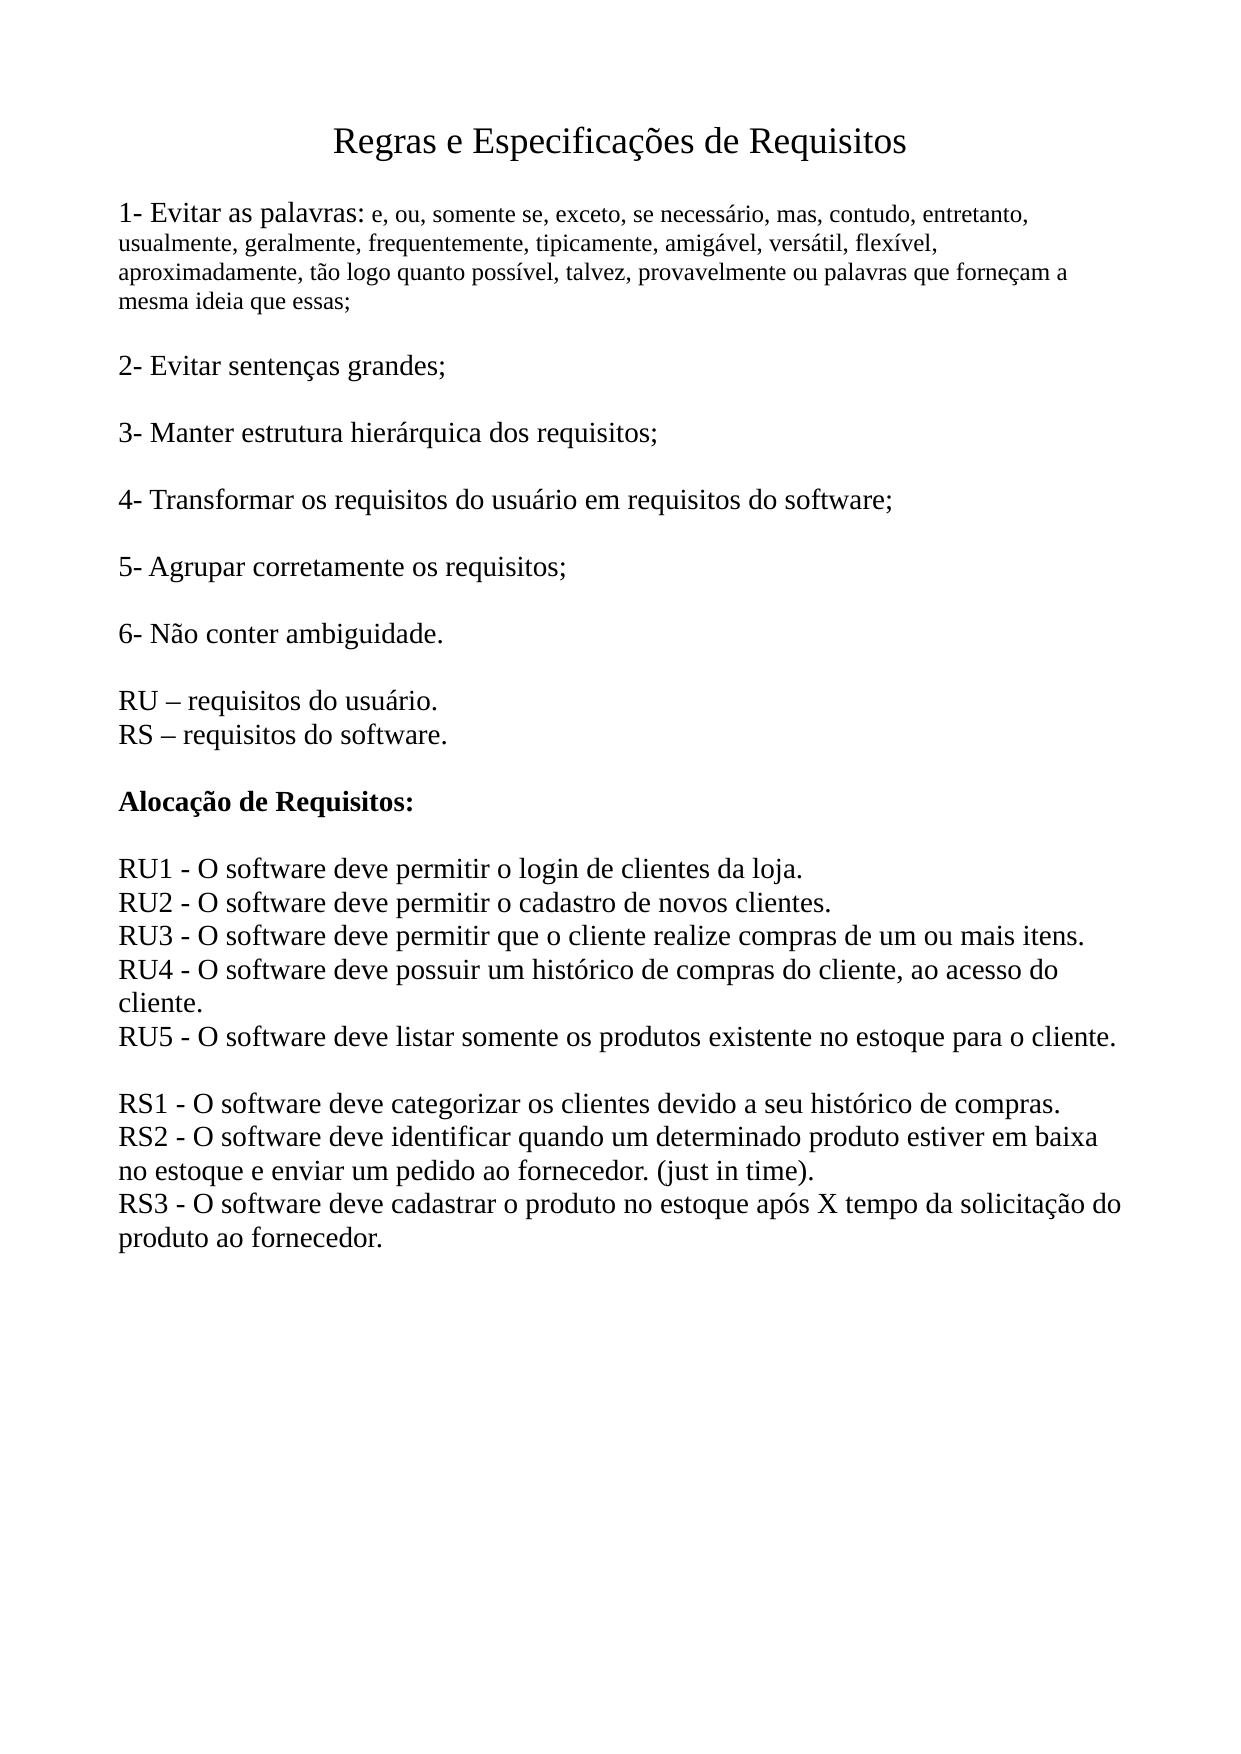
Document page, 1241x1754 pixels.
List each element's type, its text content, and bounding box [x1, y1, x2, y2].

text Regras e Especificações de Requisitos [118, 118, 1122, 161]
text RS1 - O software deve categorizar os clientes devido a seu histórico de compras. [118, 1086, 1122, 1119]
text RS – requisitos do software. [118, 717, 1122, 751]
text RS3 - O software deve cadastrar o produto no estoque após X tempo da solicitação do produto ao fornecedor. [118, 1187, 1122, 1254]
text RU5 - O software deve listar somente os produtos existente no estoque para o cliente. [118, 1019, 1122, 1052]
text 5- Agrupar corretamente os requisitos; [118, 549, 1122, 583]
text RS2 - O software deve identificar quando um determinado produto estiver em baixa no estoque e enviar um pedido ao fornecedor. (just in time). [118, 1119, 1122, 1187]
text 2- Evitar sentenças grandes; [118, 348, 1122, 382]
text RU3 - O software deve permitir que o cliente realize compras de um ou mais itens. [118, 918, 1122, 952]
text RU2 - O software deve permitir o cadastro de novos clientes. [118, 885, 1122, 918]
text RU1 - O software deve permitir o login de clientes da loja. [118, 851, 1122, 885]
text 1- Evitar as palavras: e, ou, somente se, exceto, se necessário, mas, contudo, entretanto, usualmente, geralmente, frequentemente, tipicamente, amigável, versátil, flexível, aproximadamente, tão logo quanto possível, talvez, provavelmente ou palavras que forneçam a mesma ideia que essas; [118, 195, 1122, 314]
text Alocação de Requisitos: [118, 784, 1122, 818]
text 4- Transformar os requisitos do usuário em requisitos do software; [118, 482, 1122, 516]
text 6- Não conter ambiguidade. [118, 616, 1122, 650]
text RU – requisitos do usuário. [118, 683, 1122, 717]
text 3- Manter estrutura hierárquica dos requisitos; [118, 415, 1122, 449]
text RU4 - O software deve possuir um histórico de compras do cliente, ao acesso do cliente. [118, 952, 1122, 1019]
